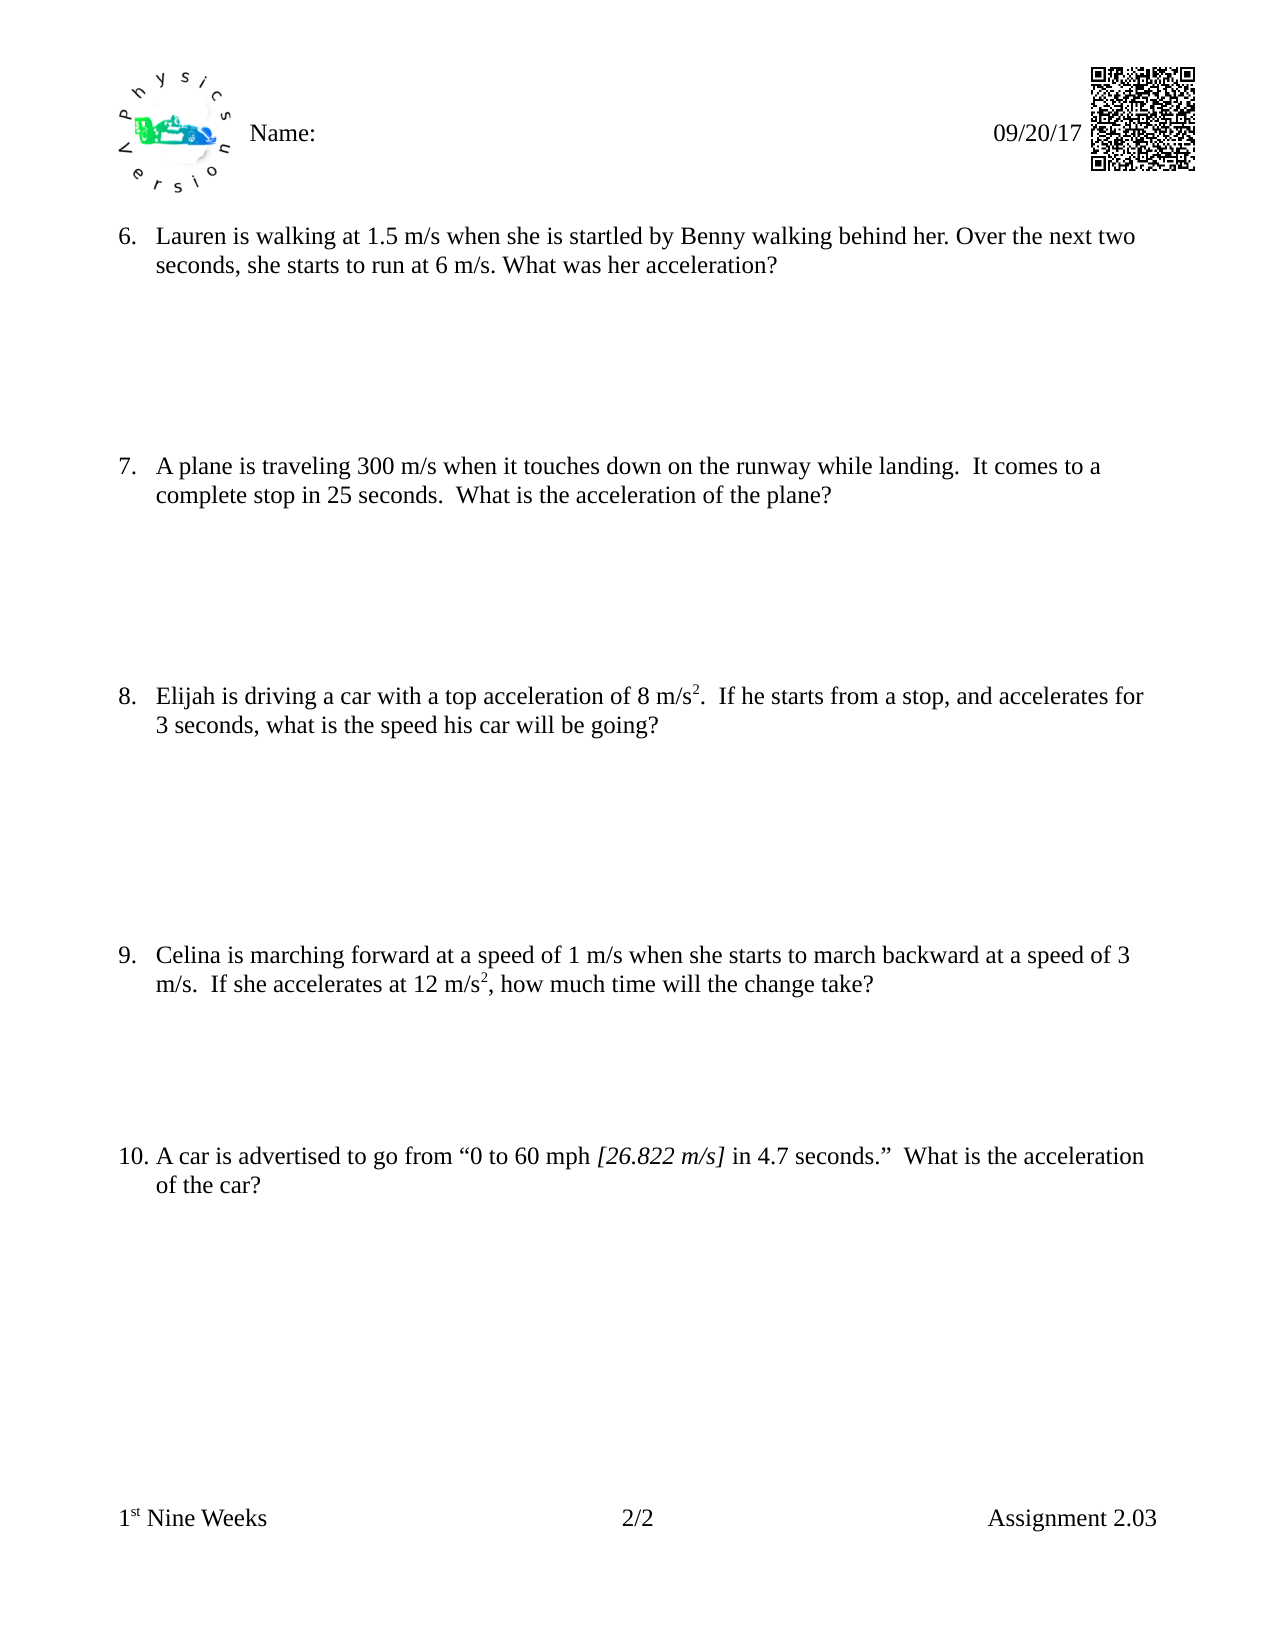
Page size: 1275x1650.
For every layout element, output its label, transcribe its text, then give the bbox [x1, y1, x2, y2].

list Elijah is driving a car with a top acceleration of 8 m/s2. If he starts from a stop, and accelerates for 3 seconds, what is the speed his car will be going? [118, 681, 1157, 739]
picture [1082, 58, 1203, 179]
list A car is advertised to go from “0 to 60 mph [26.822 m/s] in 4.7 seconds.” What is the acceleration of the car? [118, 1141, 1157, 1199]
list Lauren is walking at 1.5 m/s when she is startled by Benny walking behind her. Over the next two seconds, she starts to run at 6 m/s. What was her acceleration? [118, 221, 1157, 279]
picture [118, 72, 231, 193]
list Celina is marching forward at a speed of 1 m/s when she starts to march backward at a speed of 3 m/s. If she accelerates at 12 m/s2, how much time will the change take? [118, 940, 1157, 997]
list A plane is traveling 300 m/s when it touches down on the runway while landing. It comes to a complete stop in 25 seconds. What is the acceleration of the plane? [118, 451, 1157, 509]
